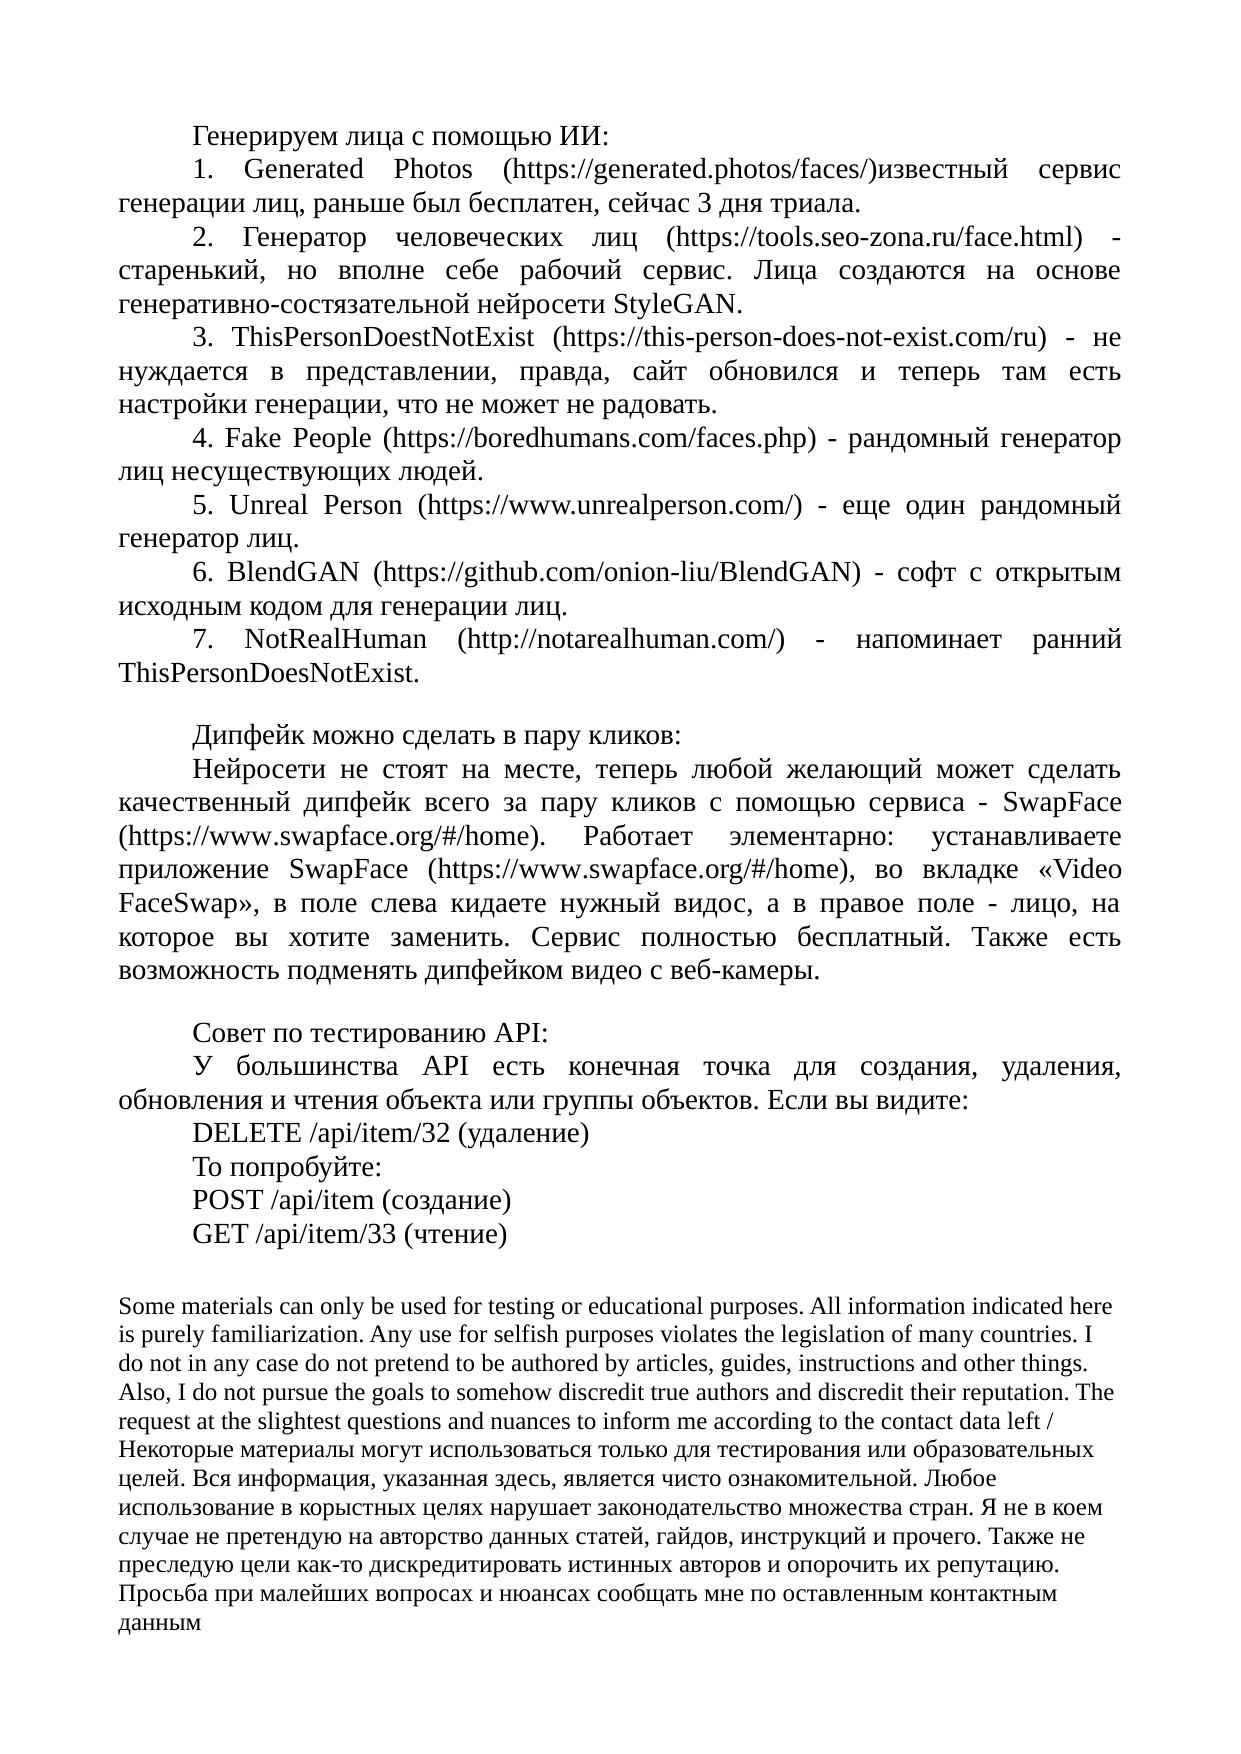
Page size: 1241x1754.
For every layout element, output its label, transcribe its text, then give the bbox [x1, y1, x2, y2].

text 6. BlendGAN (https://github.com/onion-liu/BlendGAN) - софт с открытым исходным кодом для генерации лиц. [118, 554, 1122, 621]
text 4. Fake People (https://boredhumans.com/faces.php) - рандомный генератор лиц несуществующих людей. [118, 420, 1122, 487]
text 3. ThisPersonDoestNotExist (https://this-person-does-not-exist.com/ru) - не нуждается в представлении, правда, сайт обновился и теперь там есть настройки генерации, что не может не радовать. [118, 319, 1122, 420]
text 5. Unreal Person (https://www.unrealperson.com/) - еще один рандомный генератор лиц. [118, 487, 1122, 554]
text Генерируем лица с помощью ИИ: [118, 118, 1122, 152]
text DELETE /api/item/32 (удаление) [118, 1115, 1122, 1149]
text Нейросети не стоят на месте, теперь любой желающий может сделать качественный дипфейк всего за пару кликов с помощью сервиса - SwapFace (https://www.swapface.org/#/home). Работает элементарно: устанавливаете приложение SwapFace (https://www.swapface.org/#/home), во вкладке «Video FaceSwap», в поле слева кидаете нужный видос, а в правое поле - лицо, на которое вы хотите заменить. Сервис полностью бесплатный. Также есть возможность подменять дипфейком видео с веб-камеры. [118, 751, 1122, 986]
text 7. NotRealHuman (http://notarealhuman.com/) - напоминает ранний ThisPersonDoesNotExist. [118, 621, 1122, 688]
text 2. Генератор человеческих лиц (https://tools.seo-zona.ru/face.html) - старенький, но вполне себе рабочий сервис. Лица создаются на основе генеративно-состязательной нейросети StyleGAN. [118, 219, 1122, 319]
text Совет по тестированию API: [118, 1015, 1122, 1048]
text 1. Generated Photos (https://generated.photos/faces/)известный сервис генерации лиц, раньше был бесплатен, сейчас 3 дня триала. [118, 152, 1122, 219]
text То попробуйте: [118, 1149, 1122, 1182]
text Дипфейк можно сделать в пару кликов: [118, 717, 1122, 751]
text У большинства API есть конечная точка для создания, удаления, обновления и чтения объекта или группы объектов. Если вы видите: [118, 1048, 1122, 1115]
text POST /api/item (создание) [118, 1182, 1122, 1216]
text GET /api/item/33 (чтение) [118, 1216, 1122, 1249]
